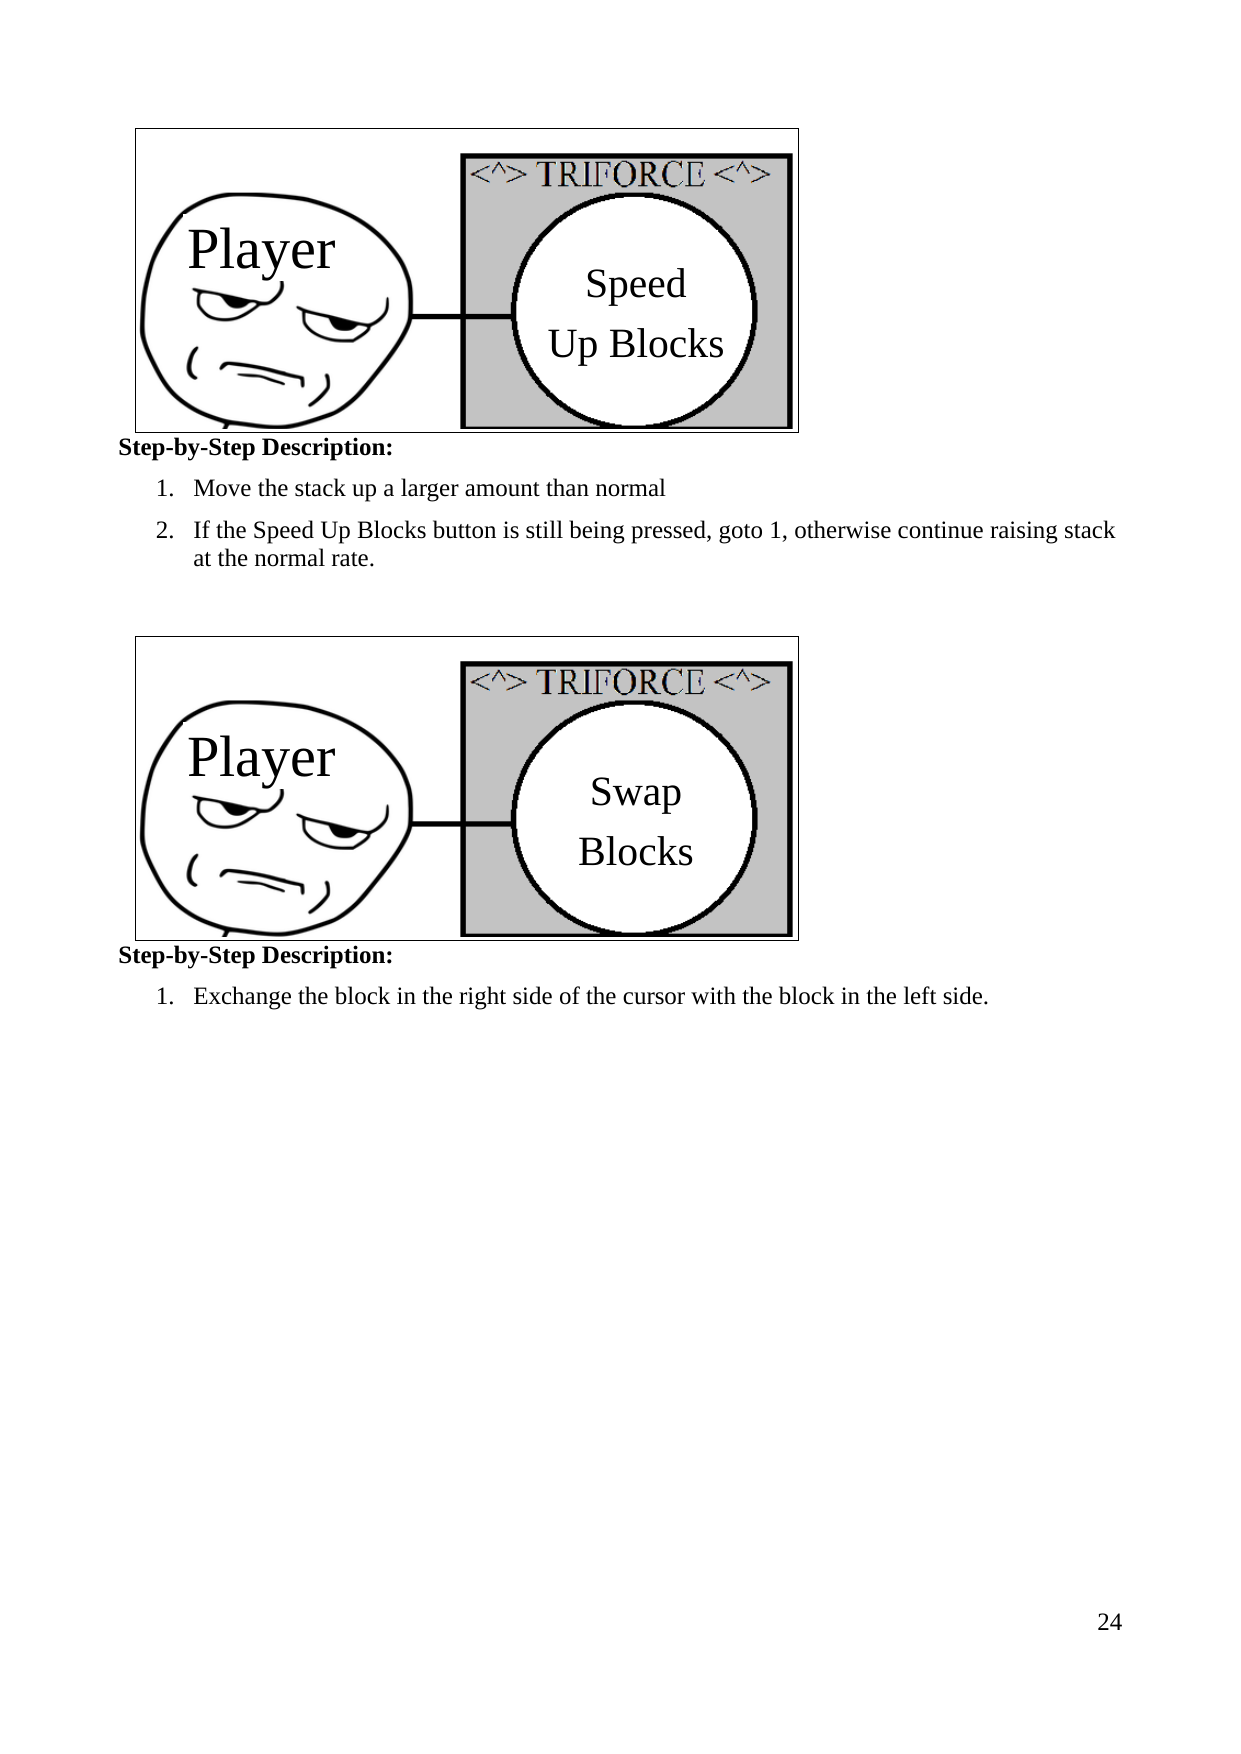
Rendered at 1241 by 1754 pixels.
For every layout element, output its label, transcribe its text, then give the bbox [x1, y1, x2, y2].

text Player [183, 214, 339, 281]
text Step-by-Step Description: [118, 118, 1122, 461]
text Up Blocks [541, 318, 730, 366]
list Exchange the block in the right side of the cursor with the block in the left side. [156, 981, 1122, 1010]
text Blocks [541, 826, 730, 874]
text Swap [541, 766, 730, 814]
list If the Speed Up Blocks button is still being pressed, goto 1, otherwise continue raising stack at the normal rate. [156, 515, 1122, 572]
text Step-by-Step Description: [118, 626, 1122, 969]
text Speed [541, 258, 730, 306]
list Move the stack up a larger amount than normal [156, 473, 1122, 502]
text Player [183, 722, 339, 789]
